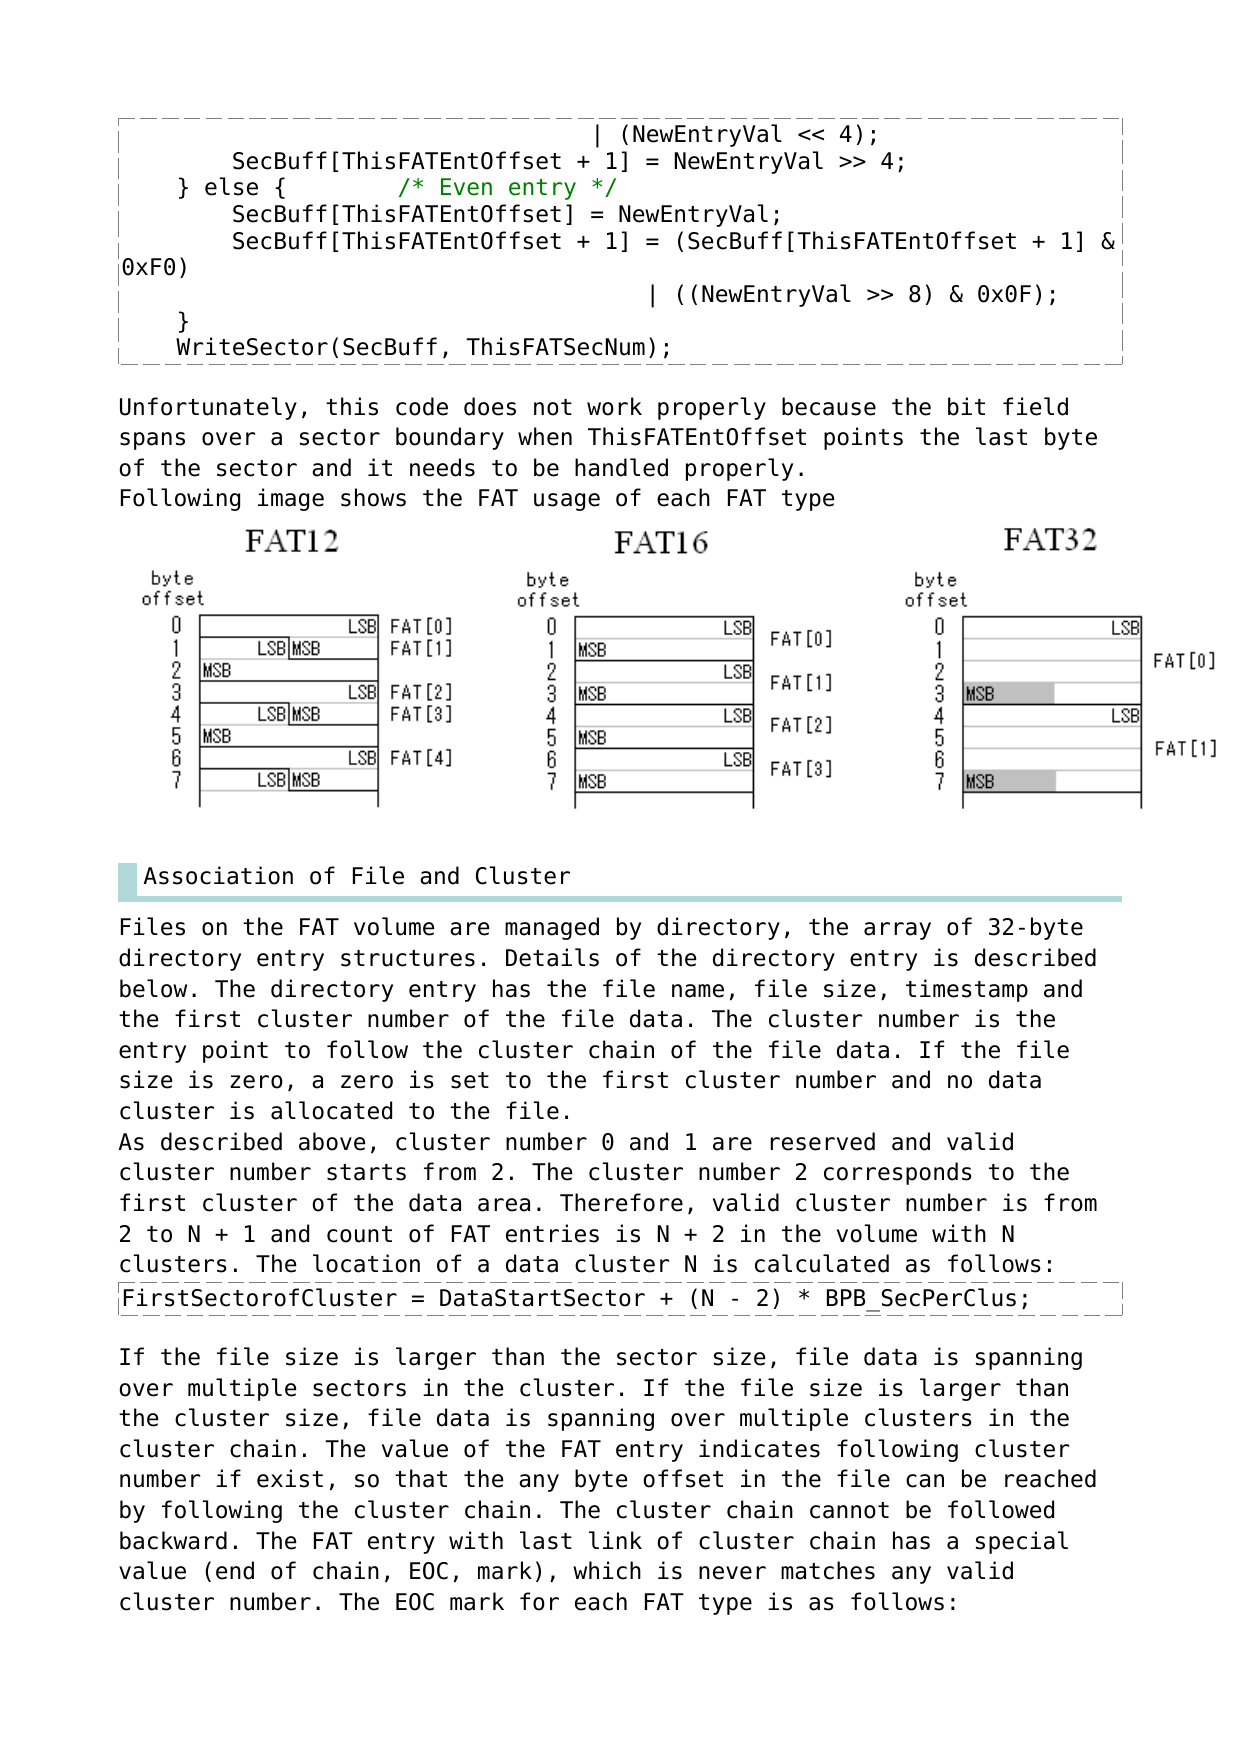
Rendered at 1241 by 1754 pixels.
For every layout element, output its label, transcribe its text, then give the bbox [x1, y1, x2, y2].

text SecBuff[ThisFATEntOffset + 1] = (SecBuff[ThisFATEntOffset + 1] & 0xF0) [118, 225, 1122, 278]
picture [118, 516, 1241, 845]
text Files on the FAT volume are managed by directory, the array of 32-byte directory entry structures. Details of the directory entry is described below. The directory entry has the file name, file size, timestamp and the first cluster number of the file data. The cluster number is the entry point to follow the cluster chain of the file data. If the file size is zero, a zero is set to the first cluster number and no data cluster is allocated to the file. [118, 914, 1122, 1125]
text As described above, cluster number 0 and 1 are reserved and valid cluster number starts from 2. The cluster number 2 corresponds to the first cluster of the data area. Therefore, valid cluster number is from 2 to N + 1 and count of FAT entries is N + 2 in the volume with N clusters. The location of a data cluster N is calculated as follows: [118, 1129, 1122, 1278]
subtitle Association of File and Cluster [137, 863, 1122, 896]
text SecBuff[ThisFATEntOffset] = NewEntryVal; [118, 198, 1122, 225]
text WriteSector(SecBuff, ThisFATSecNum); [118, 331, 1122, 364]
text SecBuff[ThisFATEntOffset + 1] = NewEntryVal >> 4; [118, 145, 1122, 171]
text } else { /* Even entry */ [118, 171, 1122, 198]
text | (NewEntryVal << 4); [118, 118, 1122, 145]
text Unfortunately, this code does not work properly because the bit field spans over a sector boundary when ThisFATEntOffset points the last byte of the sector and it needs to be handled properly. [118, 394, 1122, 482]
text If the file size is larger than the sector size, file data is spanning over multiple sectors in the cluster. If the file size is larger than the cluster size, file data is spanning over multiple clusters in the cluster chain. The value of the FAT entry indicates following cluster number if exist, so that the any byte offset in the file can be reached by following the cluster chain. The cluster chain cannot be followed backward. The FAT entry with last link of cluster chain has a special value (end of chain, EOC, mark), which is never matches any valid cluster number. The EOC mark for each FAT type is as follows: [118, 1344, 1122, 1616]
text Following image shows the FAT usage of each FAT type [118, 486, 1122, 512]
text | ((NewEntryVal >> 8) & 0x0F); [118, 278, 1122, 305]
text FirstSectorofCluster = DataStartSector + (N - 2) * BPB_SecPerClus; [118, 1282, 1122, 1315]
text } [118, 305, 1122, 331]
